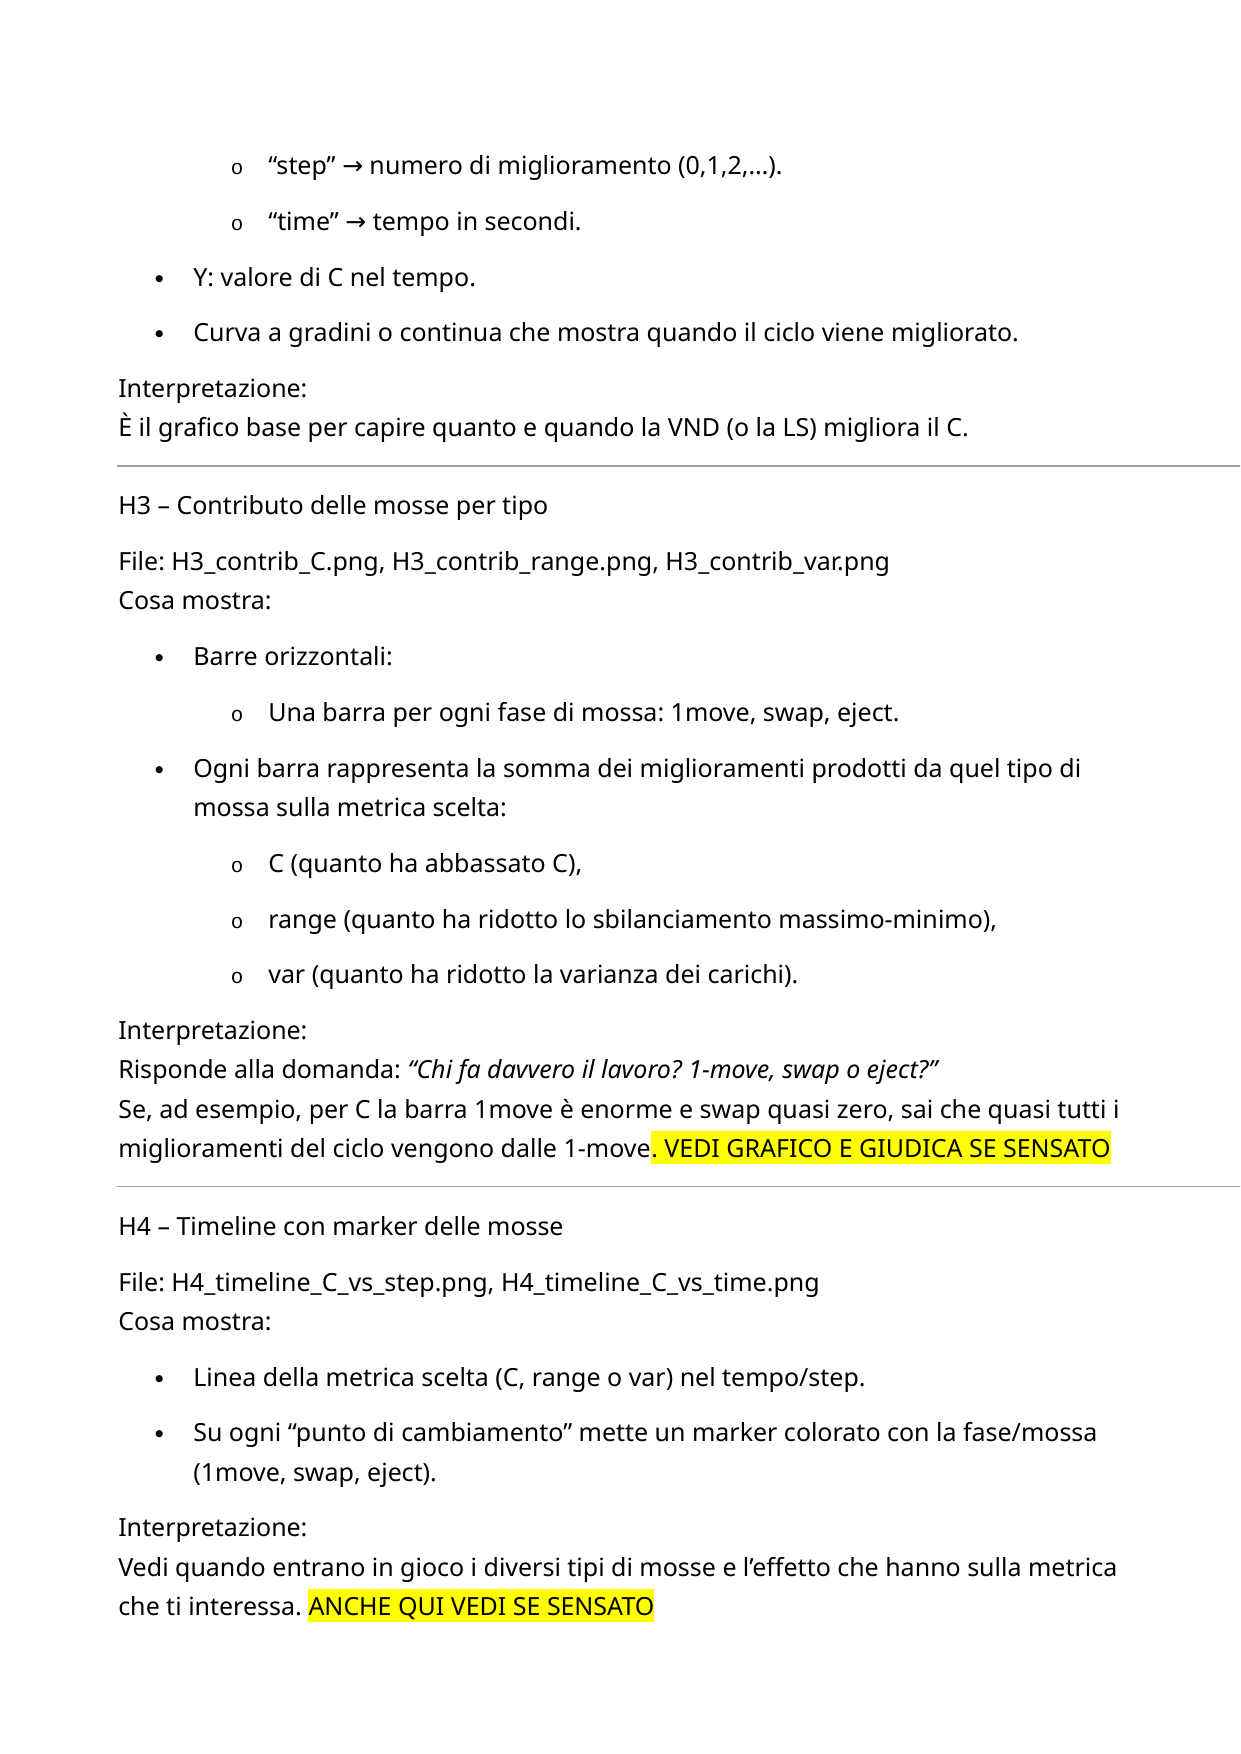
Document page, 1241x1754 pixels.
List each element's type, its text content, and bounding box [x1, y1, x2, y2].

list “step” → numero di miglioramento (0,1,2,…). [231, 148, 1122, 182]
list range (quanto ha ridotto lo sbilanciamento massimo-minimo), [231, 901, 1122, 935]
list Linea della metrica scelta (C, range o var) nel tempo/step. [156, 1359, 1122, 1393]
list Barre orizzontali: [156, 639, 1122, 673]
list C (quanto ha abbassato C), [231, 846, 1122, 879]
list Su ogni “punto di cambiamento” mette un marker colorato con la fase/mossa (1move, swap, eject). [156, 1415, 1122, 1488]
text H3 – Contributo delle mosse per tipo [118, 488, 1122, 522]
list Curva a gradini o continua che mostra quando il ciclo viene migliorato. [156, 315, 1122, 349]
text Interpretazione: Vedi quando entrano in gioco i diversi tipi di mosse e l’effetto che hanno sulla metrica che ti interessa. ANCHE QUI VEDI SE SENSATO [118, 1510, 1122, 1622]
list “time” → tempo in secondi. [231, 203, 1122, 237]
text Interpretazione: È il grafico base per capire quanto e quando la VND (o la LS) migliora il C. [118, 371, 1122, 444]
list Ogni barra rappresenta la somma dei miglioramenti prodotti da quel tipo di mossa sulla metrica scelta: [156, 751, 1122, 824]
text Interpretazione: Risponde alla domanda: “Chi fa davvero il lavoro? 1-move, swap o eject?” Se, ad esempio, per C la barra 1move è enorme e swap quasi zero, sai che quasi tutti i miglioramenti del ciclo vengono dalle 1-move. VEDI GRAFICO E GIUDICA SE SENSATO [118, 1013, 1122, 1164]
text File: H4_timeline_C_vs_step.png, H4_timeline_C_vs_time.png Cosa mostra: [118, 1264, 1122, 1337]
list Y: valore di C nel tempo. [156, 259, 1122, 293]
text File: H3_contrib_C.png, H3_contrib_range.png, H3_contrib_var.png Cosa mostra: [118, 544, 1122, 617]
list var (quanto ha ridotto la varianza dei carichi). [231, 957, 1122, 991]
list Una barra per ogni fase di mossa: 1move, swap, eject. [231, 695, 1122, 729]
text H4 – Timeline con marker delle mosse [118, 1208, 1122, 1242]
